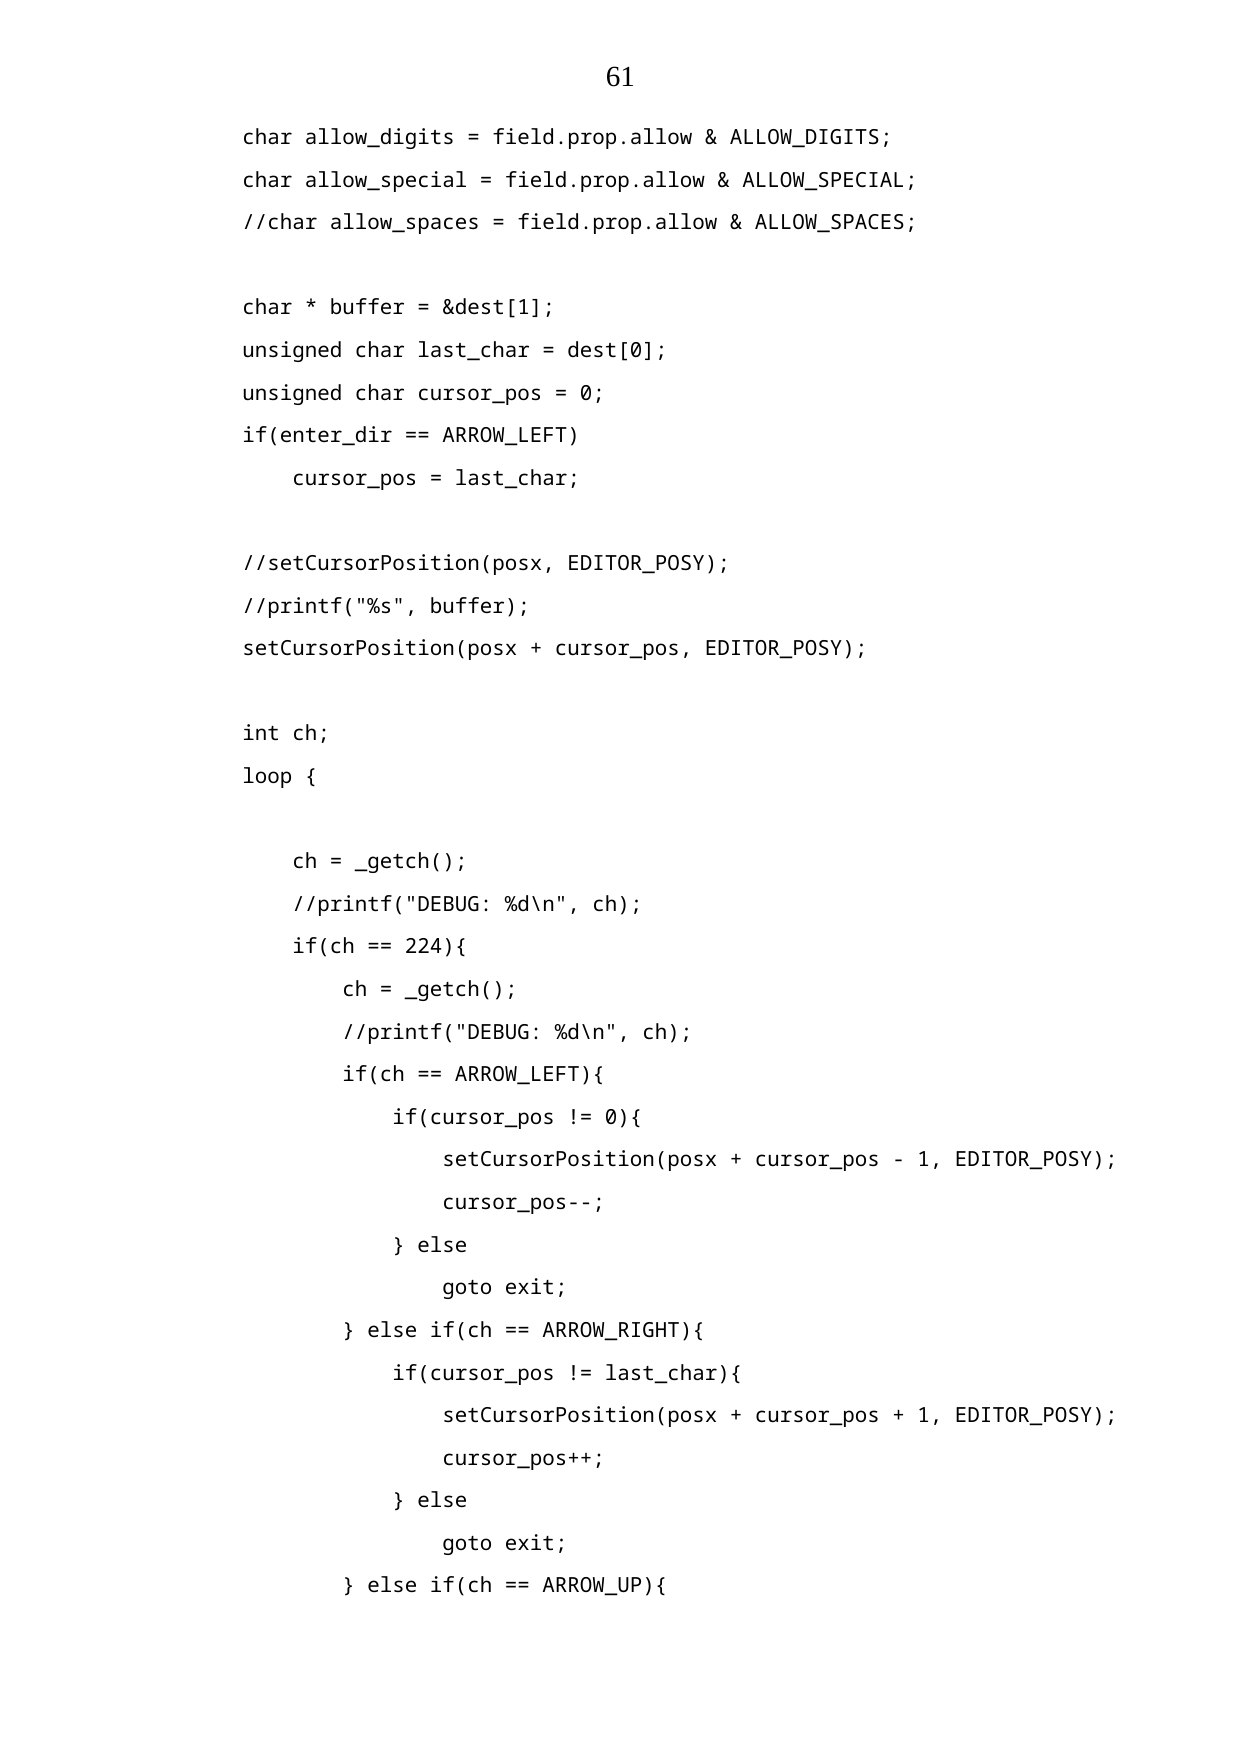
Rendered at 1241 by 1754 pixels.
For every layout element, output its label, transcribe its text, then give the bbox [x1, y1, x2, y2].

text //printf("DEBUG: %d\n", ch); [118, 889, 1122, 917]
text char allow_special = field.prop.allow & ALLOW_SPECIAL; [118, 165, 1122, 193]
text if(cursor_pos != 0){ [118, 1102, 1122, 1130]
text goto exit; [118, 1528, 1122, 1556]
text ch = _getch(); [118, 974, 1122, 1003]
text ch = _getch(); [118, 846, 1122, 875]
text unsigned char cursor_pos = 0; [118, 378, 1122, 406]
text char allow_digits = field.prop.allow & ALLOW_DIGITS; [118, 122, 1122, 151]
text //printf("%s", buffer); [118, 591, 1122, 619]
text if(enter_dir == ARROW_LEFT) [118, 420, 1122, 449]
text unsigned char last_char = dest[0]; [118, 335, 1122, 363]
text } else [118, 1230, 1122, 1258]
text } else if(ch == ARROW_UP){ [118, 1571, 1122, 1599]
text int ch; [118, 718, 1122, 747]
text //setCursorPosition(posx, EDITOR_POSY); [118, 548, 1122, 577]
text //printf("DEBUG: %d\n", ch); [118, 1017, 1122, 1045]
text setCursorPosition(posx + cursor_pos - 1, EDITOR_POSY); [118, 1144, 1122, 1173]
text } else [118, 1485, 1122, 1514]
text setCursorPosition(posx + cursor_pos + 1, EDITOR_POSY); [118, 1400, 1122, 1429]
text //char allow_spaces = field.prop.allow & ALLOW_SPACES; [118, 207, 1122, 236]
text if(ch == ARROW_LEFT){ [118, 1059, 1122, 1088]
text loop { [118, 761, 1122, 789]
text char * buffer = &dest[1]; [118, 292, 1122, 321]
text goto exit; [118, 1272, 1122, 1301]
text cursor_pos++; [118, 1443, 1122, 1471]
text if(cursor_pos != last_char){ [118, 1358, 1122, 1386]
text setCursorPosition(posx + cursor_pos, EDITOR_POSY); [118, 633, 1122, 662]
text if(ch == 224){ [118, 932, 1122, 960]
text } else if(ch == ARROW_RIGHT){ [118, 1315, 1122, 1343]
text cursor_pos = last_char; [118, 463, 1122, 491]
text cursor_pos--; [118, 1187, 1122, 1216]
